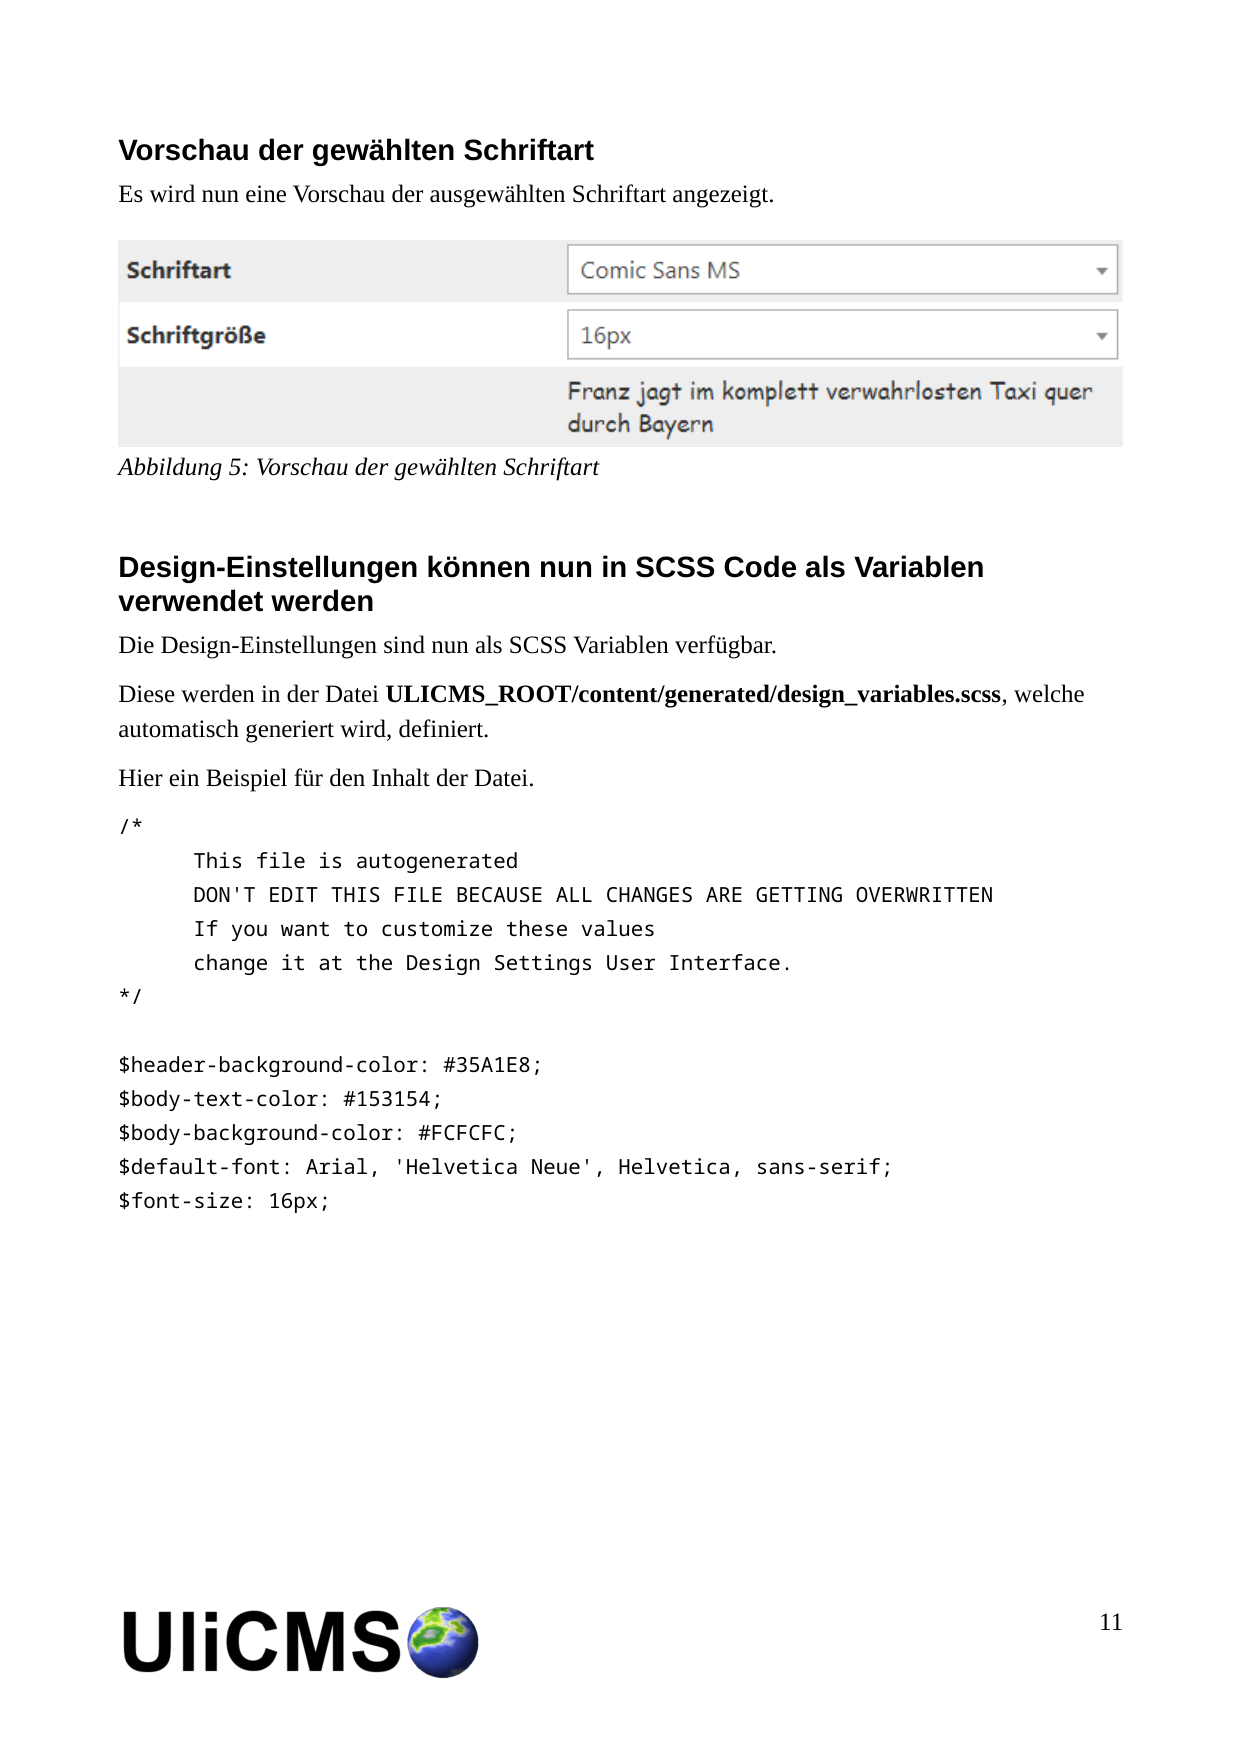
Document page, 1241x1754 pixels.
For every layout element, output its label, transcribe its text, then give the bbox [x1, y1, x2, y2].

subtitle Design-Einstellungen können nun in SCSS Code als Variablen verwendet werden [118, 550, 1123, 618]
picture [118, 1607, 479, 1681]
text Diese werden in der Datei ULICMS_ROOT/content/generated/design_variables.scss, welche automatisch generiert wird, definiert. [118, 679, 1123, 742]
text Es wird nun eine Vorschau der ausgewählten Schriftart angezeigt. [118, 179, 1123, 208]
text Abbildung 5: Vorschau der gewählten Schriftart [118, 447, 1123, 481]
text Die Design-Einstellungen sind nun als SCSS Variablen verfügbar. [118, 630, 1123, 659]
subtitle Vorschau der gewählten Schriftart [118, 133, 1123, 166]
picture [118, 240, 1123, 447]
text Hier ein Beispiel für den Inhalt der Datei. [118, 763, 1123, 792]
text /* This file is autogenerated DON'T EDIT THIS FILE BECAUSE ALL CHANGES ARE GETTING OVERWRITTEN If you want to customize these values change it at the Design Settings User Interface. */ $header-background-color: #35A1E8; $body-text-color: #153154; $body-background-color: #FCFCFC; $default-font: Arial, 'Helvetica Neue', Helvetica, sans-serif; $font-size: 16px; [118, 812, 1123, 1215]
